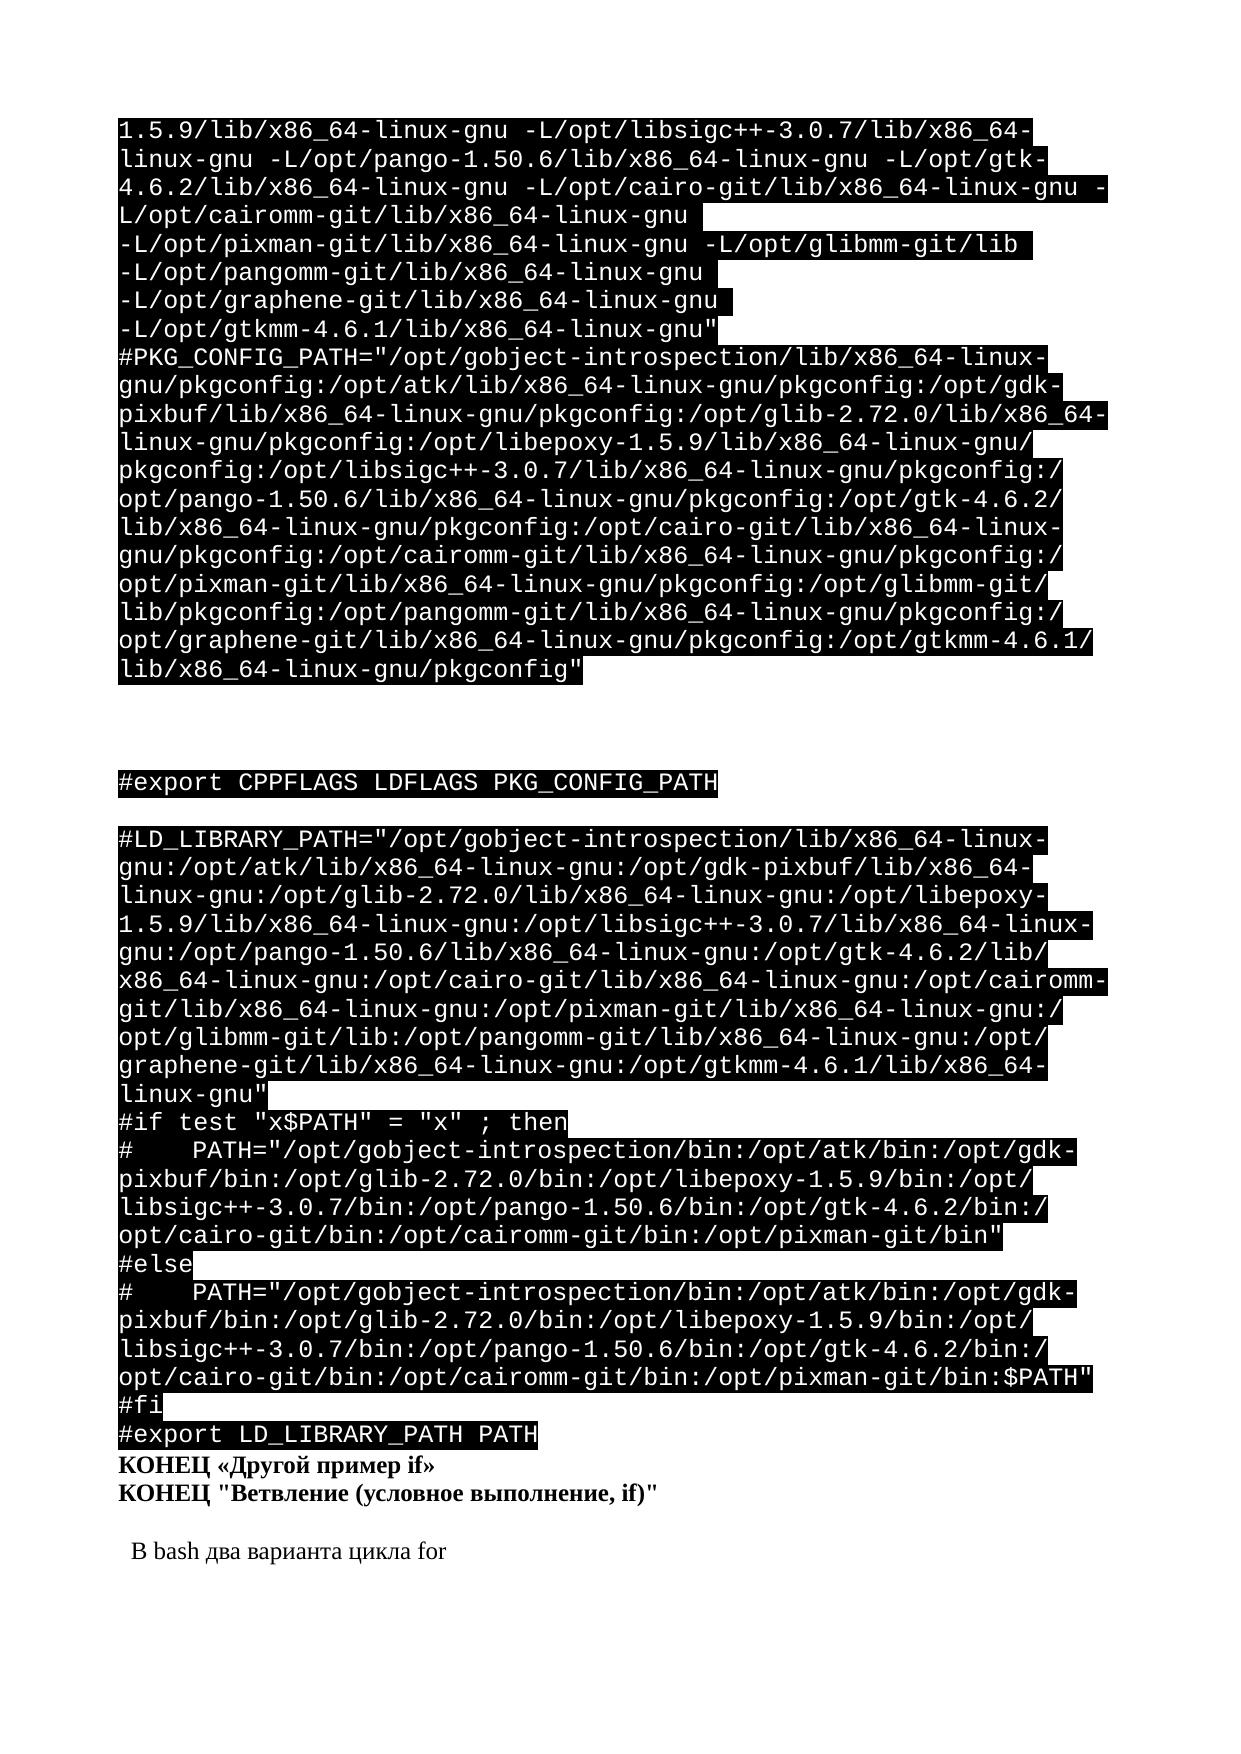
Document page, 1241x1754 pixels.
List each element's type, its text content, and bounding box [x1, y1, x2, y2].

text #fi [118, 1393, 1122, 1421]
text КОНЕЦ "Ветвление (условное выполнение, if)" [118, 1478, 1122, 1507]
text #else [118, 1251, 1122, 1280]
text # PATH="/opt/gobject-introspection/bin:/opt/atk/bin:/opt/gdk-pixbuf/bin:/opt/glib-2.72.0/bin:/opt/libepoxy-1.5.9/bin:/opt/libsigc++-3.0.7/bin:/opt/pango-1.50.6/bin:/opt/gtk-4.6.2/bin:/opt/cairo-git/bin:/opt/cairomm-git/bin:/opt/pixman-git/bin:$PATH" [118, 1280, 1122, 1393]
text КОНЕЦ «Другой пример if» [118, 1450, 1122, 1478]
text В bash два варианта цикла for [118, 1536, 1122, 1565]
text #LD_LIBRARY_PATH="/opt/gobject-introspection/lib/x86_64-linux-gnu:/opt/atk/lib/x86_64-linux-gnu:/opt/gdk-pixbuf/lib/x86_64-linux-gnu:/opt/glib-2.72.0/lib/x86_64-linux-gnu:/opt/libepoxy-1.5.9/lib/x86_64-linux-gnu:/opt/libsigc++-3.0.7/lib/x86_64-linux-gnu:/opt/pango-1.50.6/lib/x86_64-linux-gnu:/opt/gtk-4.6.2/lib/x86_64-linux-gnu:/opt/cairo-git/lib/x86_64-linux-gnu:/opt/cairomm-git/lib/x86_64-linux-gnu:/opt/pixman-git/lib/x86_64-linux-gnu:/opt/glibmm-git/lib:/opt/pangomm-git/lib/x86_64-linux-gnu:/opt/graphene-git/lib/x86_64-linux-gnu:/opt/gtkmm-4.6.1/lib/x86_64-linux-gnu" [118, 826, 1122, 1110]
text #PKG_CONFIG_PATH="/opt/gobject-introspection/lib/x86_64-linux-gnu/pkgconfig:/opt/atk/lib/x86_64-linux-gnu/pkgconfig:/opt/gdk-pixbuf/lib/x86_64-linux-gnu/pkgconfig:/opt/glib-2.72.0/lib/x86_64-linux-gnu/pkgconfig:/opt/libepoxy-1.5.9/lib/x86_64-linux-gnu/pkgconfig:/opt/libsigc++-3.0.7/lib/x86_64-linux-gnu/pkgconfig:/opt/pango-1.50.6/lib/x86_64-linux-gnu/pkgconfig:/opt/gtk-4.6.2/lib/x86_64-linux-gnu/pkgconfig:/opt/cairo-git/lib/x86_64-linux-gnu/pkgconfig:/opt/cairomm-git/lib/x86_64-linux-gnu/pkgconfig:/opt/pixman-git/lib/x86_64-linux-gnu/pkgconfig:/opt/glibmm-git/lib/pkgconfig:/opt/pangomm-git/lib/x86_64-linux-gnu/pkgconfig:/opt/graphene-git/lib/x86_64-linux-gnu/pkgconfig:/opt/gtkmm-4.6.1/lib/x86_64-linux-gnu/pkgconfig" [118, 345, 1122, 685]
text #export LD_LIBRARY_PATH PATH [118, 1421, 1122, 1450]
text 1.5.9/lib/x86_64-linux-gnu -L/opt/libsigc++-3.0.7/lib/x86_64-linux-gnu -L/opt/pango-1.50.6/lib/x86_64-linux-gnu -L/opt/gtk-4.6.2/lib/x86_64-linux-gnu -L/opt/cairo-git/lib/x86_64-linux-gnu -L/opt/cairomm-git/lib/x86_64-linux-gnu -L/opt/pixman-git/lib/x86_64-linux-gnu -L/opt/glibmm-git/lib -L/opt/pangomm-git/lib/x86_64-linux-gnu -L/opt/graphene-git/lib/x86_64-linux-gnu -L/opt/gtkmm-4.6.1/lib/x86_64-linux-gnu" [118, 118, 1122, 345]
text #export CPPFLAGS LDFLAGS PKG_CONFIG_PATH [118, 770, 1122, 798]
text # PATH="/opt/gobject-introspection/bin:/opt/atk/bin:/opt/gdk-pixbuf/bin:/opt/glib-2.72.0/bin:/opt/libepoxy-1.5.9/bin:/opt/libsigc++-3.0.7/bin:/opt/pango-1.50.6/bin:/opt/gtk-4.6.2/bin:/opt/cairo-git/bin:/opt/cairomm-git/bin:/opt/pixman-git/bin" [118, 1138, 1122, 1251]
text #if test "x$PATH" = "x" ; then [118, 1110, 1122, 1138]
